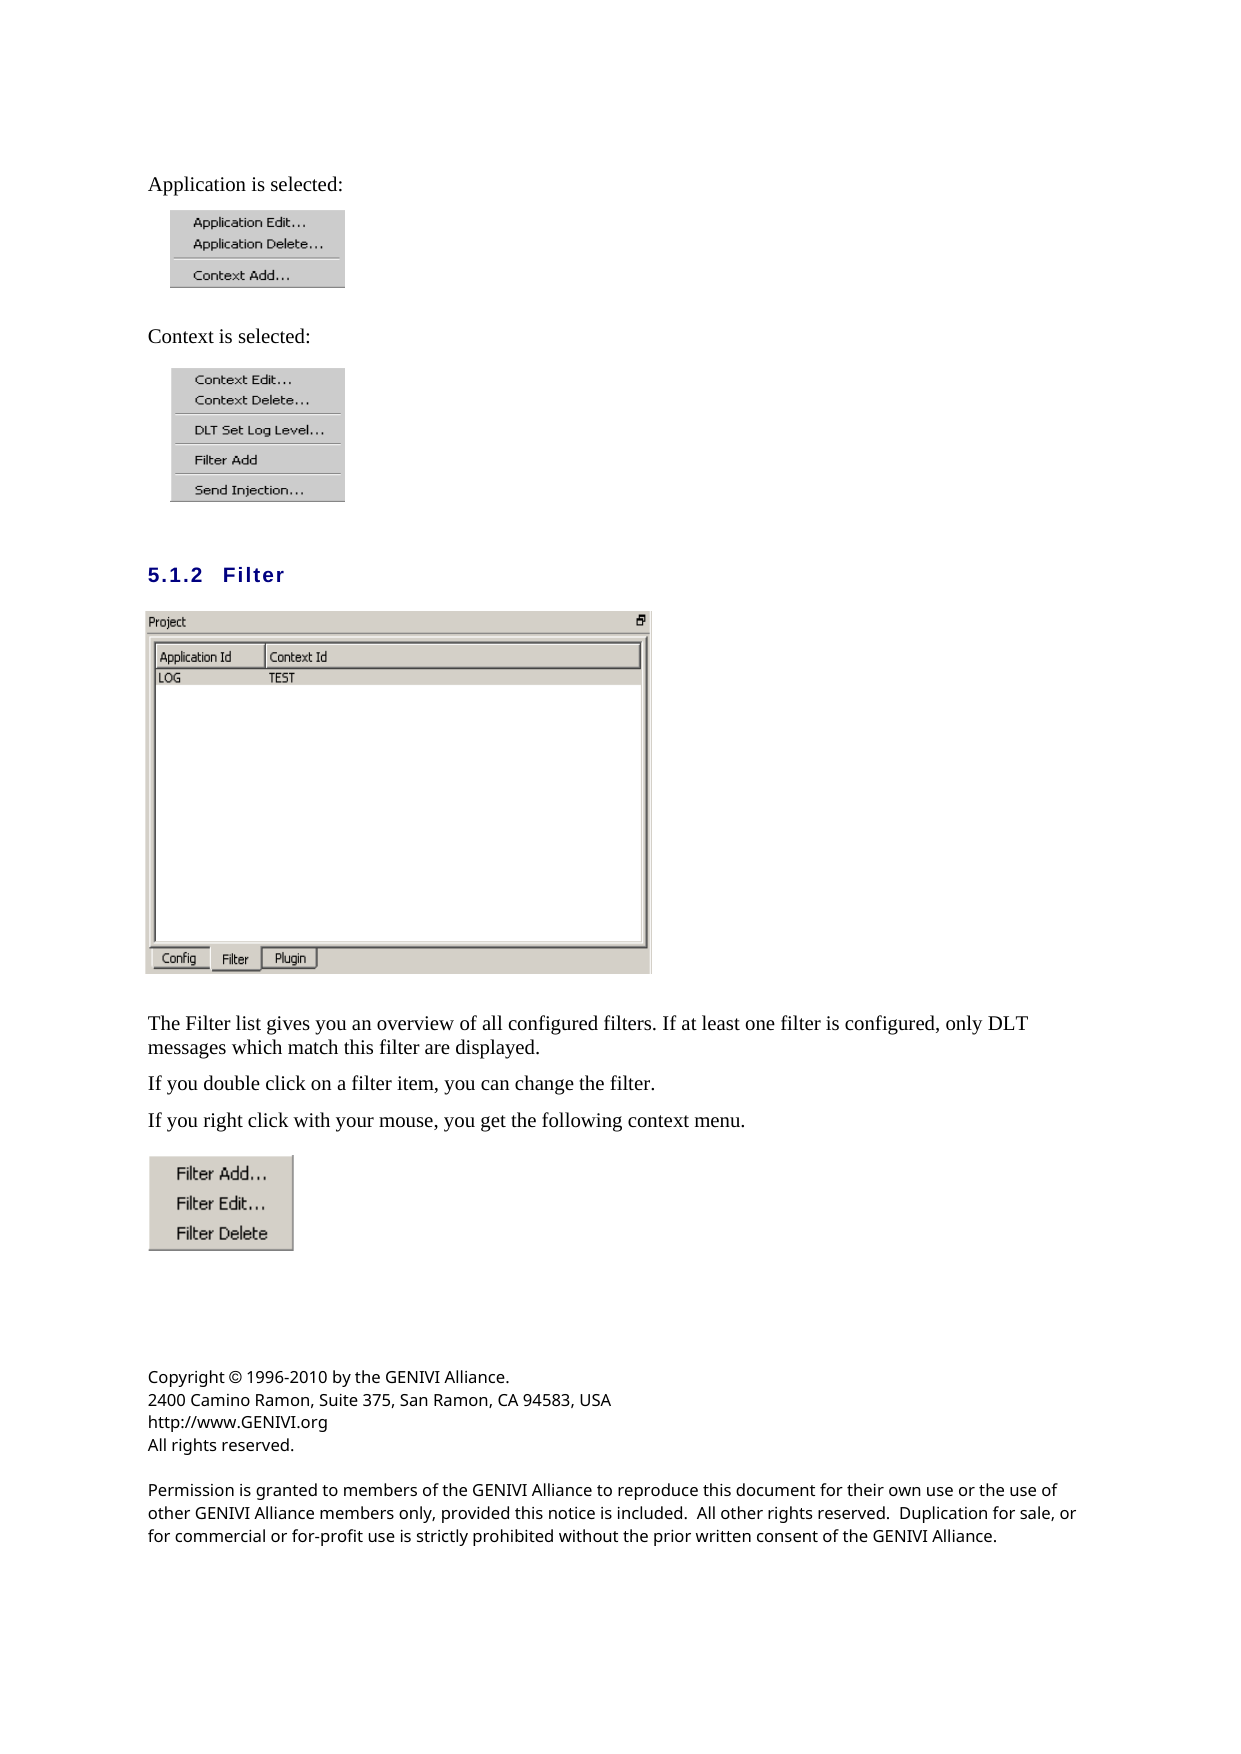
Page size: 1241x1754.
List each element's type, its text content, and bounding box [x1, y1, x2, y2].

text If you right click with your mouse, you get the following context menu. [148, 1108, 1090, 1132]
picture [145, 611, 652, 974]
text If you double click on a filter item, you can change the filter. [148, 1071, 1090, 1095]
picture [148, 1155, 294, 1251]
subtitle Filter [148, 563, 1090, 587]
text Application is selected: [148, 172, 1090, 196]
text Context is selected: [148, 324, 1090, 348]
text The Filter list gives you an overview of all configured filters. If at least one filter is configured, only DLT messages which match this filter are displayed. [148, 1011, 1090, 1059]
picture [170, 367, 345, 502]
picture [170, 209, 345, 288]
